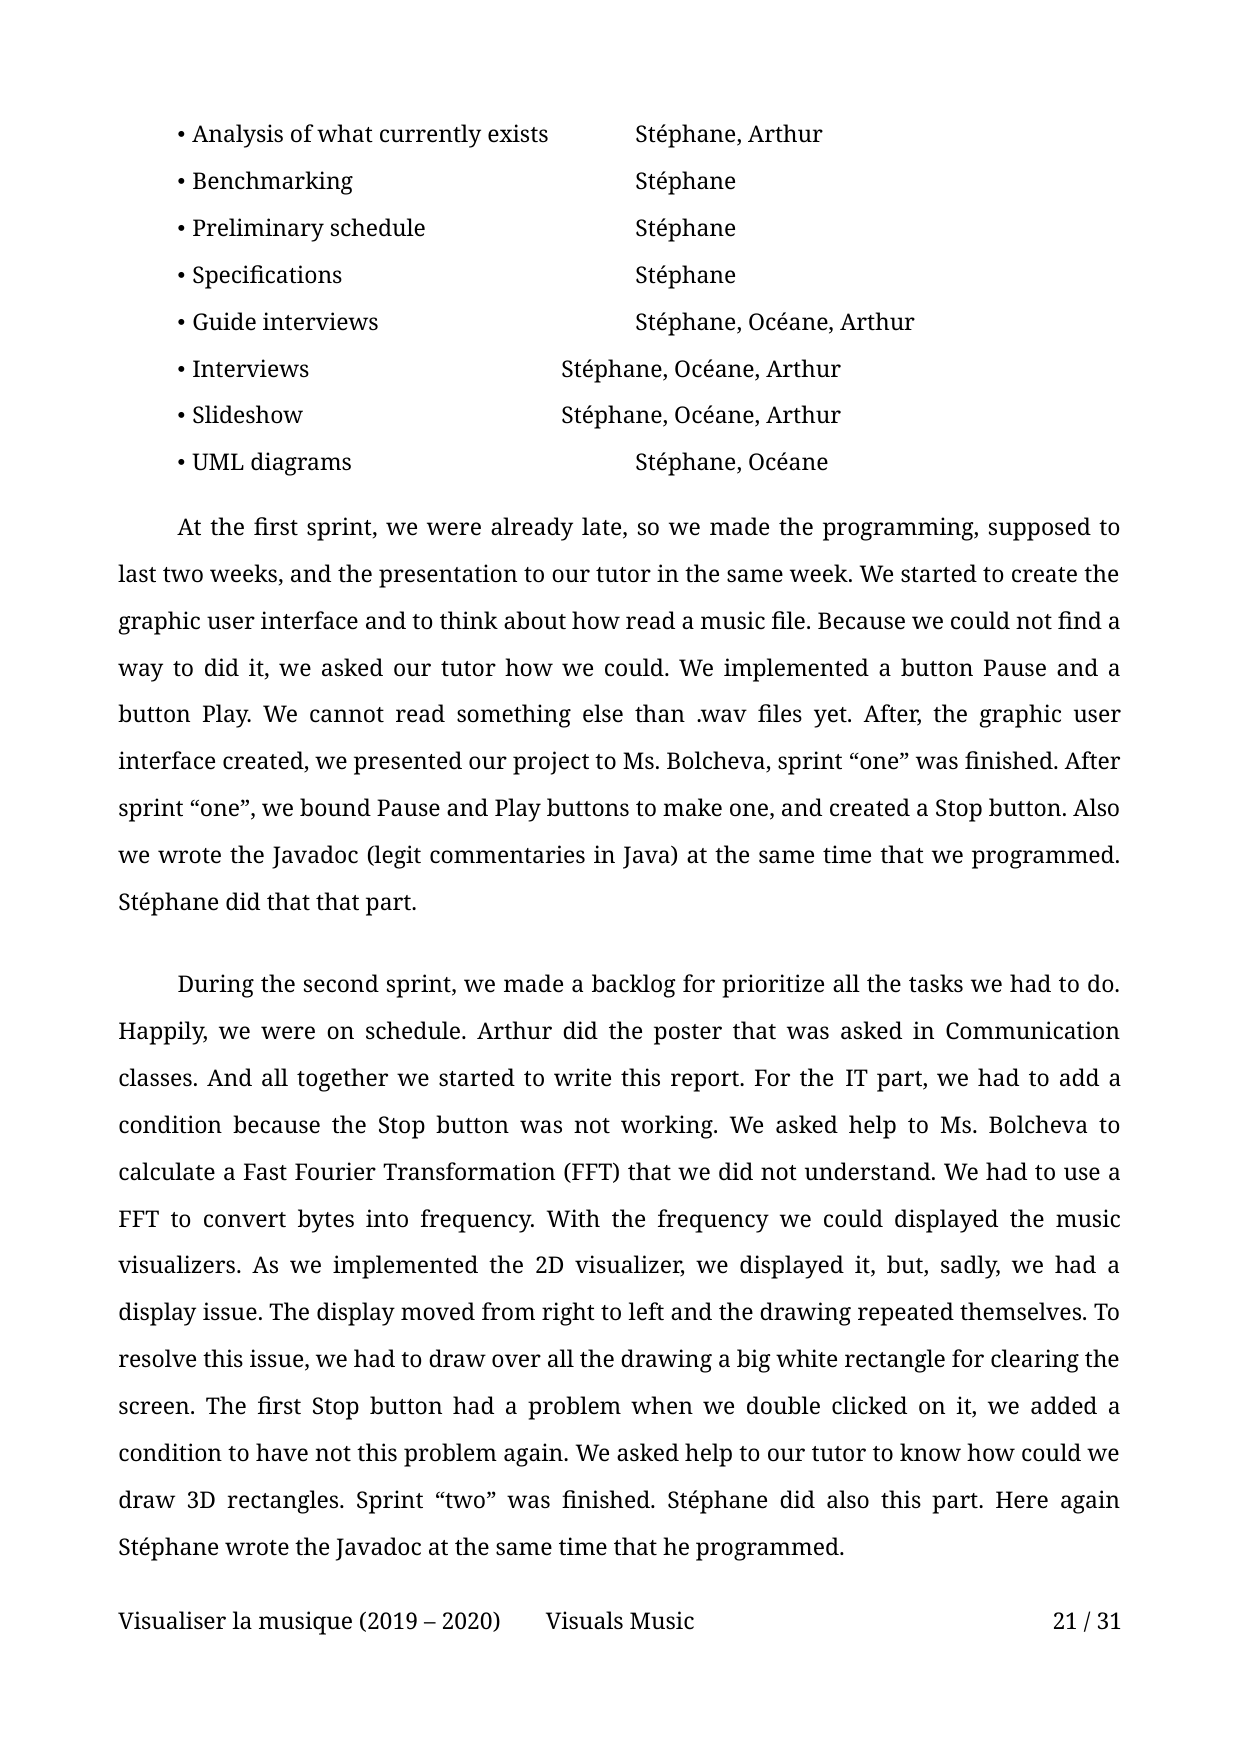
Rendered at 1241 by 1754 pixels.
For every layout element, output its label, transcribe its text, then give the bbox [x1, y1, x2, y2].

list Slideshow Stéphane, Océane, Arthur [177, 399, 1122, 431]
list Analysis of what currently exists Stéphane, Arthur [177, 118, 1122, 149]
text During the second sprint, we made a backlog for prioritize all the tasks we had to do. Happily, we were on schedule. Arthur did the poster that was asked in Communication classes. And all together we started to write this report. For the IT part, we had to add a condition because the Stop button was not working. We asked help to Ms. Bolcheva to calculate a Fast Fourier Transformation (FFT) that we did not understand. We had to use a FFT to convert bytes into frequency. With the frequency we could displayed the music visualizers. As we implemented the 2D visualizer, we displayed it, but, sadly, we had a display issue. The display moved from right to left and the drawing repeated themselves. To resolve this issue, we had to draw over all the drawing a big white rectangle for clearing the screen. The first Stop button had a problem when we double clicked on it, we added a condition to have not this problem again. We asked help to our tutor to know how could we draw 3D rectangles. Sprint “two” was finished. Stéphane did also this part. Here again Stéphane wrote the Javadoc at the same time that he programmed. [118, 968, 1122, 1562]
list UML diagrams Stéphane, Océane [177, 446, 1122, 477]
list Specifications Stéphane [177, 259, 1122, 290]
list Benchmarking Stéphane [177, 165, 1122, 196]
list Guide interviews Stéphane, Océane, Arthur [177, 306, 1122, 337]
text At the first sprint, we were already late, so we made the programming, supposed to last two weeks, and the presentation to our tutor in the same week. We started to create the graphic user interface and to think about how read a music file. Because we could not find a way to did it, we asked our tutor how we could. We implemented a button Pause and a button Play. We cannot read something else than .wav files yet. After, the graphic user interface created, we presented our project to Ms. Bolcheva, sprint “one” was finished. After sprint “one”, we bound Pause and Play buttons to make one, and created a Stop button. Also we wrote the Javadoc (legit commentaries in Java) at the same time that we programmed. Stéphane did that that part. [118, 511, 1122, 917]
list Preliminary schedule Stéphane [177, 212, 1122, 243]
list Interviews Stéphane, Océane, Arthur [177, 352, 1122, 384]
